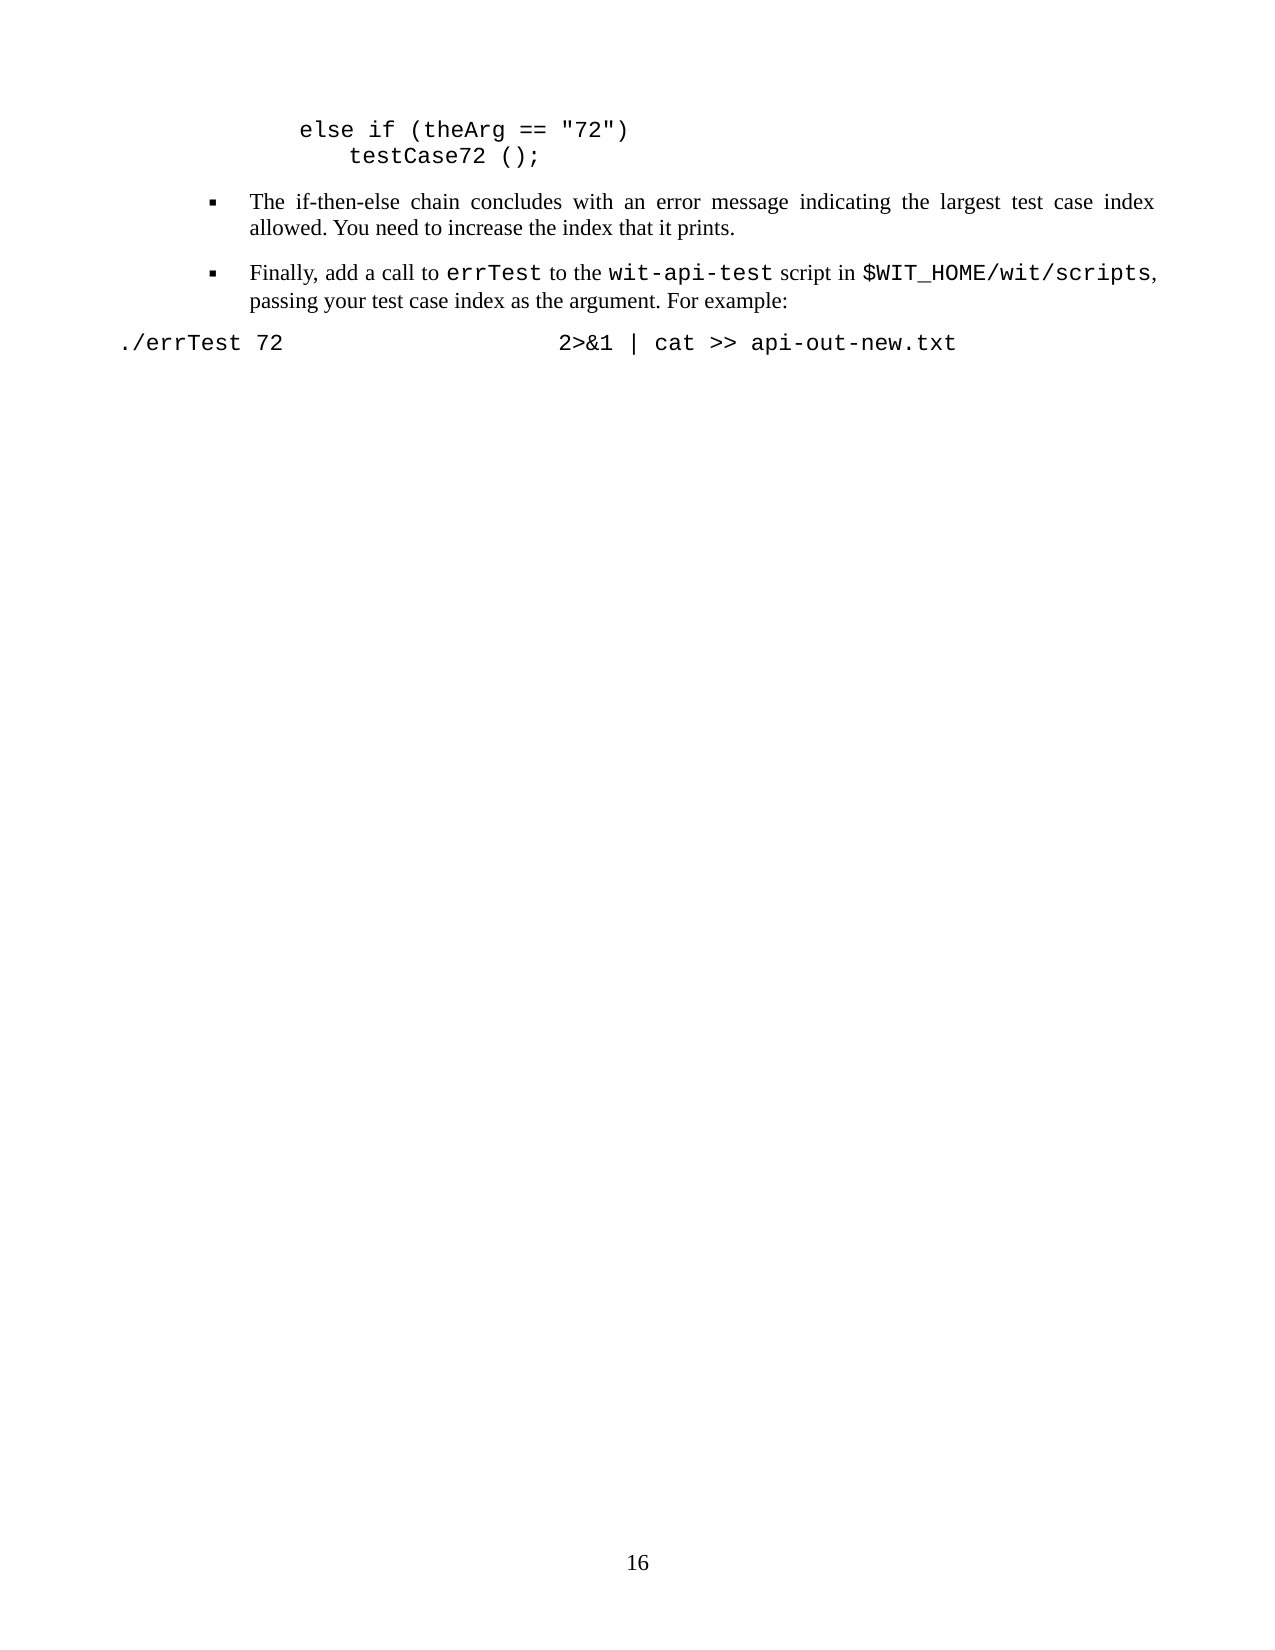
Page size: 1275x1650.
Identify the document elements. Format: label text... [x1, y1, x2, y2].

text testCase72 (); [266, 144, 1157, 170]
list Finally, add a call to errTest to the wit-api-test script in $WIT_HOME/wit/scripts, passing your test case index as the argument. For example: [206, 259, 1157, 313]
list The if-then-else chain concludes with an error message indicating the largest test case index allowed. You need to increase the index that it prints. [206, 188, 1157, 241]
text else if (theArg == "72") [266, 118, 1157, 144]
text ./errTest 72 2>&1 | cat >> api-out-new.txt [118, 331, 1157, 357]
